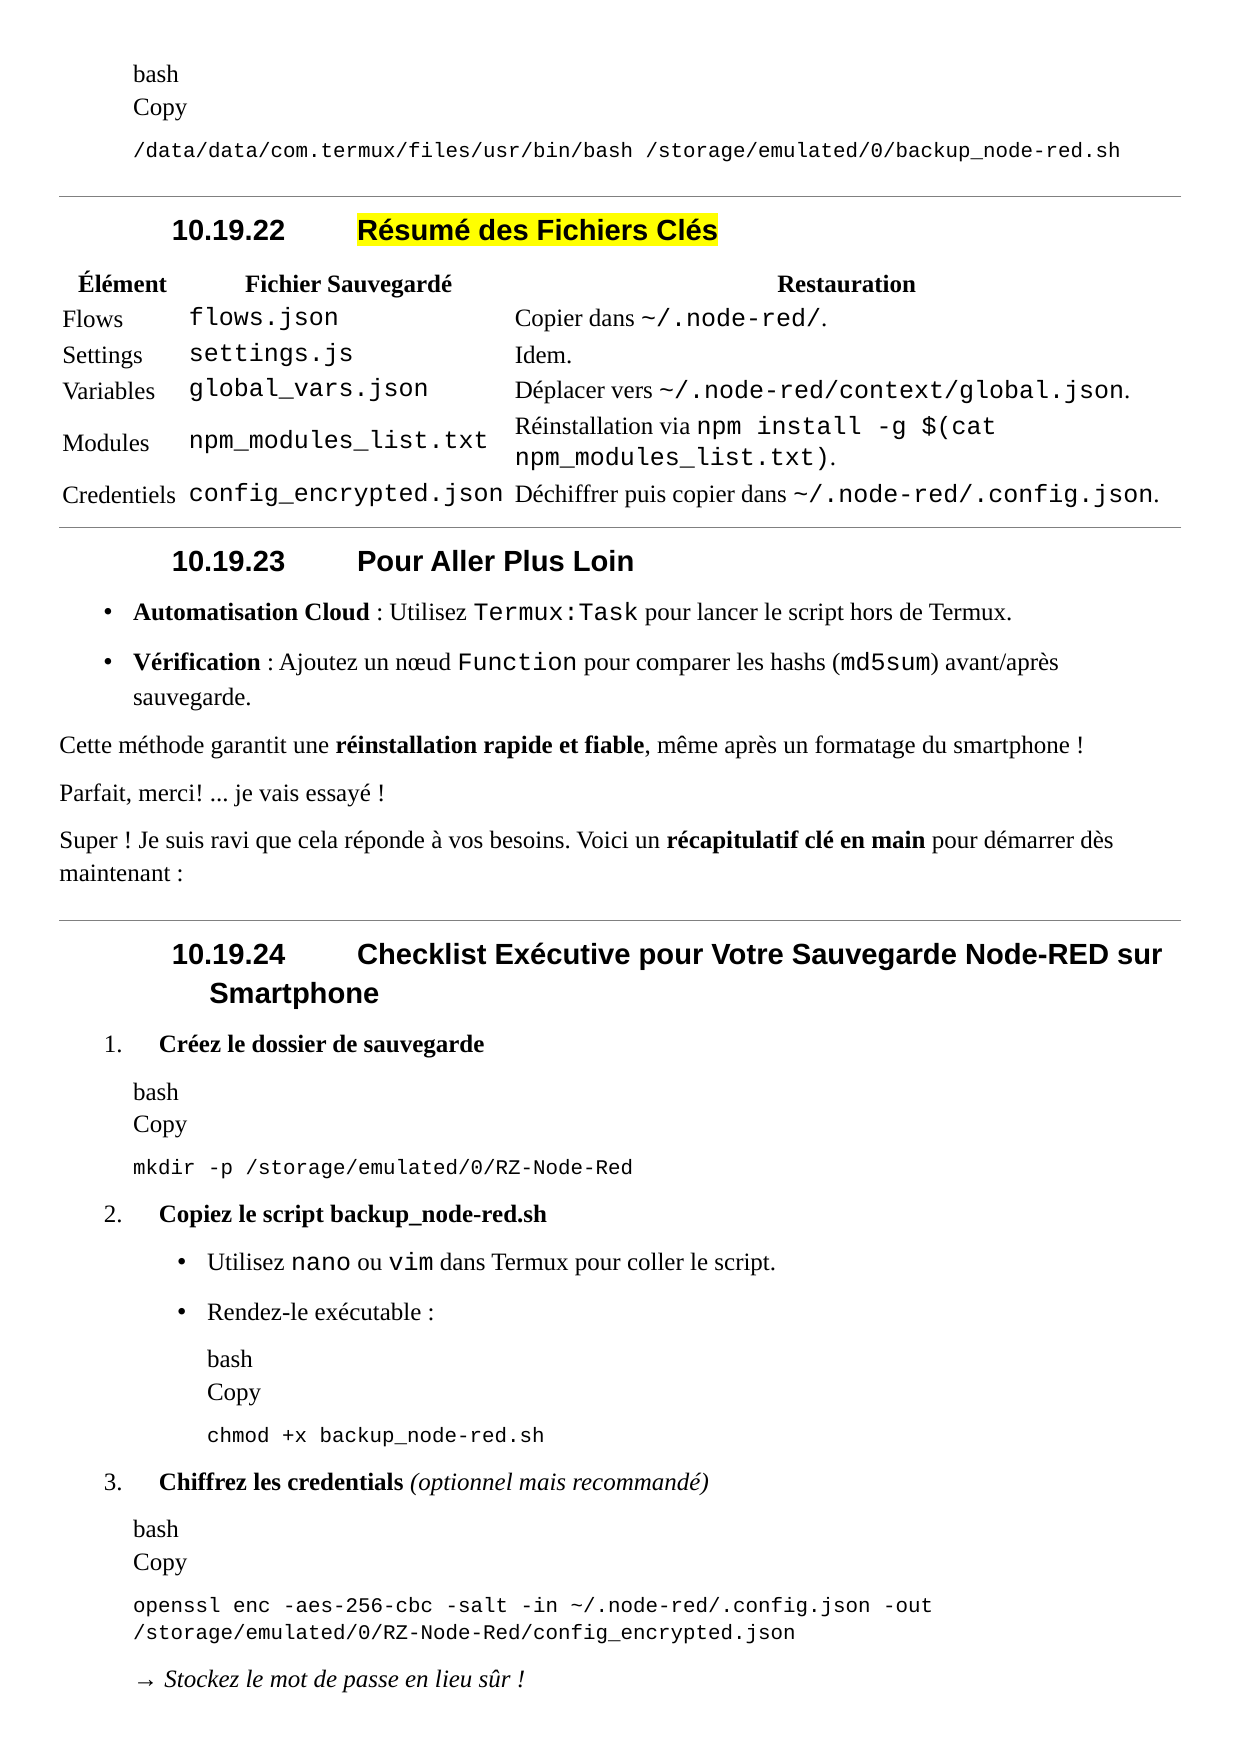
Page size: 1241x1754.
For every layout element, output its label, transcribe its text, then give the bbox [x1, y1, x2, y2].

text Parfait, merci! ... je vais essayé ! [59, 778, 1181, 806]
list Copy [103, 92, 1181, 121]
subtitle Pour Aller Plus Loin [172, 544, 1181, 578]
table_cell config_encrypted.json [186, 476, 512, 513]
table_cell Réinstallation via npm install -g $(cat npm_modules_list.txt). [512, 409, 1181, 476]
table_cell settings.js [186, 337, 512, 372]
list bash [103, 1514, 1181, 1543]
list chmod +x backup_node-red.sh [177, 1425, 1181, 1448]
subtitle Résumé des Fichiers Clés [172, 213, 1181, 246]
table_cell Variables [59, 372, 186, 408]
table_cell Idem. [512, 337, 1181, 372]
text Super ! Je suis ravi que cela réponde à vos besoins. Voici un récapitulatif clé en main pour démarrer dès maintenant : [59, 825, 1181, 887]
list Vérification : Ajoutez un nœud Function pour comparer les hashs (md5sum) avant/après sauvegarde. [103, 647, 1181, 711]
list Copy [103, 1547, 1181, 1576]
list 🔐 Chiffrez les credentials (optionnel mais recommandé) [103, 1467, 1181, 1495]
table_cell global_vars.json [186, 372, 512, 408]
list openssl enc -aes-256-cbc -salt -in ~/.node-red/.config.json -out /storage/emulated/0/RZ-Node-Red/config_encrypted.json [103, 1595, 1181, 1646]
text Cette méthode garantit une réinstallation rapide et fiable, même après un formatage du smartphone ! [59, 730, 1181, 759]
list → Stockez le mot de passe en lieu sûr ! [103, 1664, 1181, 1692]
table_header Restauration [512, 266, 1181, 301]
table_header Fichier Sauvegardé [186, 266, 512, 301]
table_cell flows.json [186, 301, 512, 337]
list Automatisation Cloud : Utilisez Termux:Task pour lancer le script hors de Termux. [103, 597, 1181, 628]
table_cell Modules [59, 409, 186, 476]
list bash [103, 1077, 1181, 1105]
table_cell Déchiffrer puis copier dans ~/.node-red/.config.json. [512, 476, 1181, 513]
table_header Élément [59, 266, 186, 301]
list /data/data/com.termux/files/usr/bin/bash /storage/emulated/0/backup_node-red.sh [103, 140, 1181, 163]
subtitle Checklist Exécutive pour Votre Sauvegarde Node-RED sur Smartphone [172, 937, 1181, 1009]
list Copy [177, 1377, 1181, 1406]
table_cell Settings [59, 337, 186, 372]
list Utilisez nano ou vim dans Termux pour coller le script. [177, 1247, 1181, 1277]
list mkdir -p /storage/emulated/0/RZ-Node-Red [103, 1157, 1181, 1181]
table_cell Déplacer vers ~/.node-red/context/global.json. [512, 372, 1181, 408]
table_cell Credentiels [59, 476, 186, 513]
table_cell Flows [59, 301, 186, 337]
list 📂 Créez le dossier de sauvegarde [103, 1029, 1181, 1058]
list Rendez-le exécutable : [177, 1297, 1181, 1325]
list bash [103, 59, 1181, 88]
table_cell npm_modules_list.txt [186, 409, 512, 476]
table_cell Copier dans ~/.node-red/. [512, 301, 1181, 337]
list Copy [103, 1109, 1181, 1138]
list bash [177, 1344, 1181, 1373]
list 📜 Copiez le script backup_node-red.sh [103, 1199, 1181, 1228]
